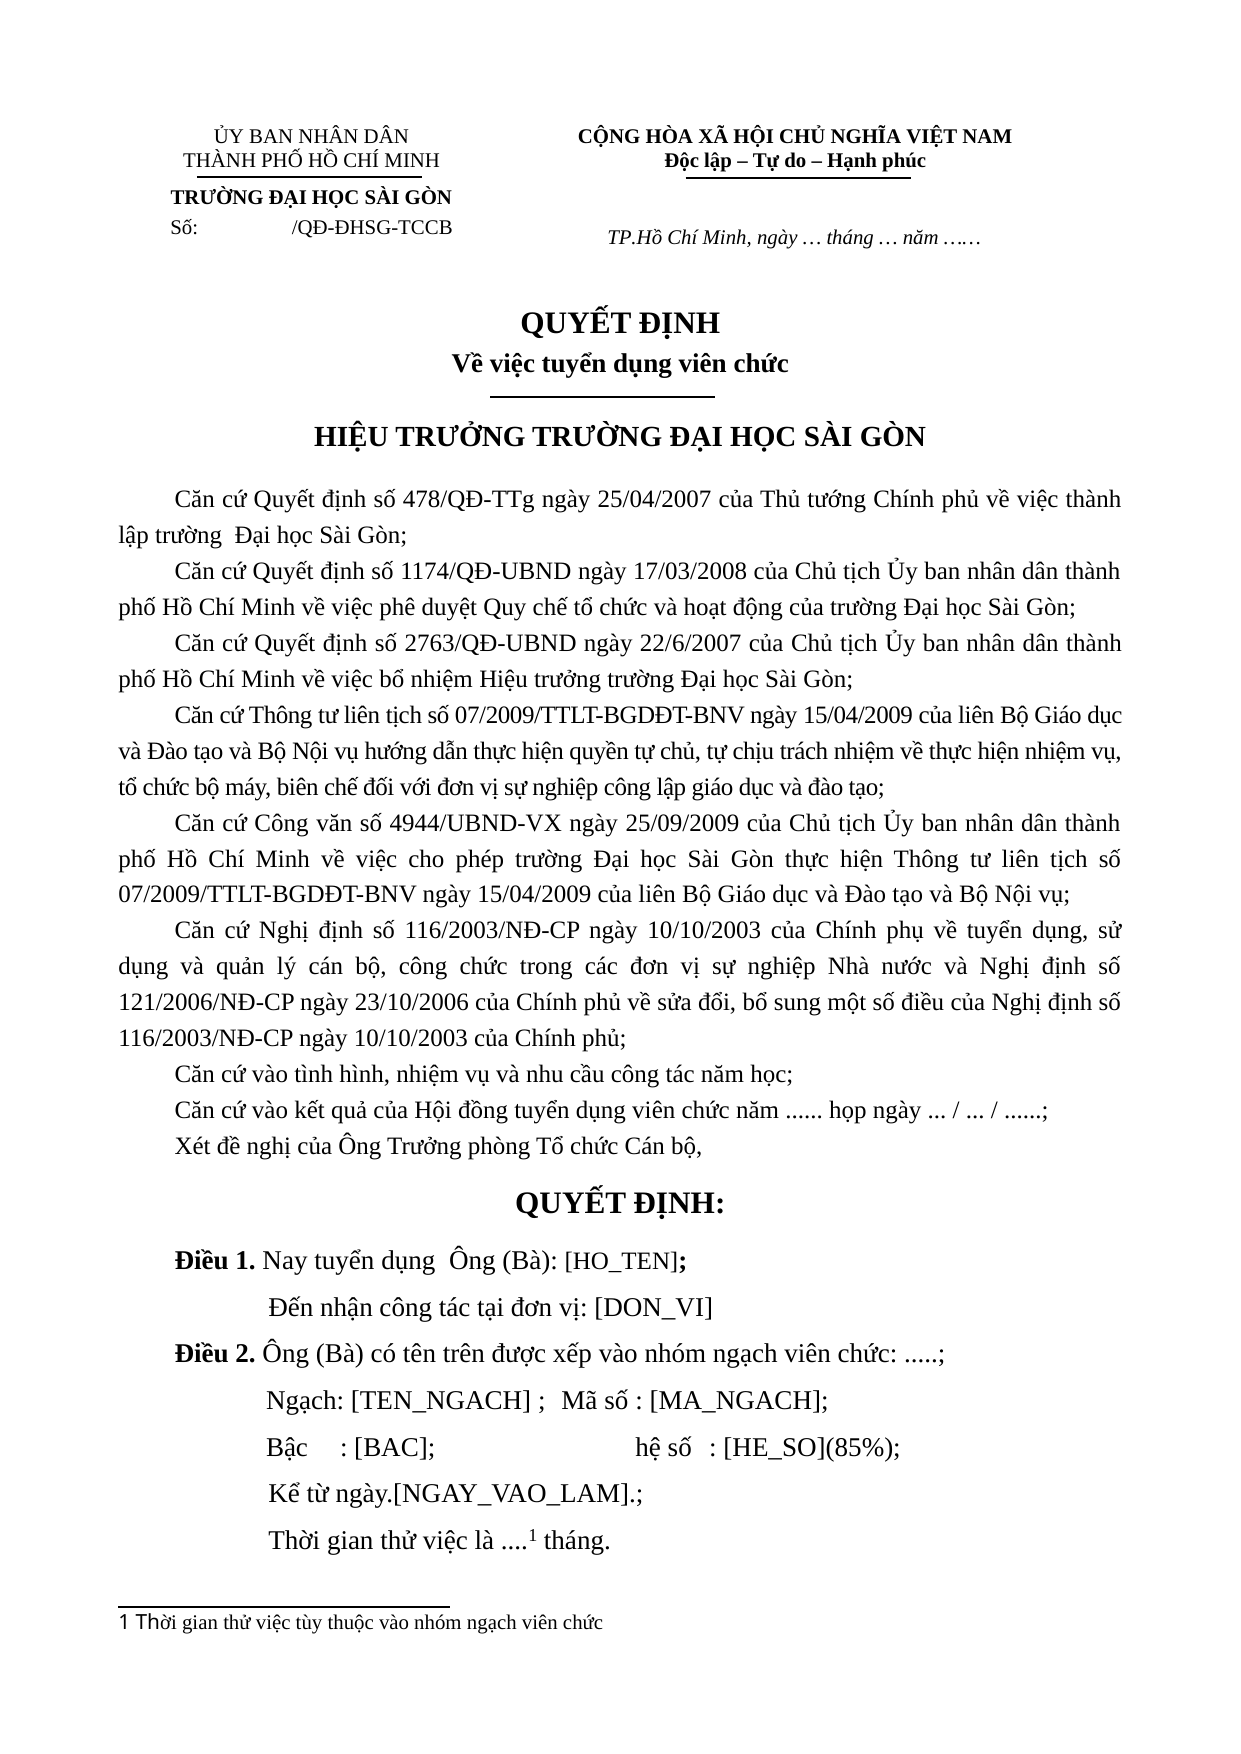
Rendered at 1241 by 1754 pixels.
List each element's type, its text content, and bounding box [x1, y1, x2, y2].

text Xét đề nghị của Ông Trưởng phòng Tổ chức Cán bộ, [118, 1131, 1122, 1160]
text Căn cứ Quyết định số 1174/QĐ-UBND ngày 17/03/2008 của Chủ tịch Ủy ban nhân dân thành phố Hồ Chí Minh về việc phê duyệt Quy chế tổ chức và hoạt động của trường Đại học Sài Gòn; [118, 556, 1122, 621]
text Bậc : [BAC]; hệ số : [HE_SO](85%); [118, 1431, 1122, 1462]
table_header CỘNG HÒA XÃ HỘI CHỦ NGHĨA VIỆT NAM Độc lập – Tự do – Hạnh phúc TP.Hồ Chí Minh, ngày … tháng … năm …… [504, 118, 1086, 249]
text Điều 2. Ông (Bà) có tên trên được xếp vào nhóm ngạch viên chức: .....; [118, 1338, 1122, 1369]
text Căn cứ Công văn số 4944/UBND-VX ngày 25/09/2009 của Chủ tịch Ủy ban nhân dân thành phố Hồ Chí Minh về việc cho phép trường Đại học Sài Gòn thực hiện Thông tư liên tịch số 07/2009/TTLT-BGDĐT-BNV ngày 15/04/2009 của liên Bộ Giáo dục và Đào tạo và Bộ Nội vụ; [118, 808, 1122, 908]
text Đến nhận công tác tại đơn vị: [DON_VI] [118, 1291, 1122, 1322]
text Về việc tuyển dụng viên chức [118, 347, 1122, 378]
text QUYẾT ĐỊNH [118, 304, 1122, 340]
text Căn cứ Quyết định số 2763/QĐ-UBND ngày 22/6/2007 của Chủ tịch Ủy ban nhân dân thành phố Hồ Chí Minh về việc bổ nhiệm Hiệu trưởng trường Đại học Sài Gòn; [118, 628, 1122, 693]
text Thời gian thử việc là .... tháng. [212, 1524, 1122, 1555]
text Ngạch: [TEN_NGACH] ; Mã số : [MA_NGACH]; [118, 1384, 1122, 1415]
text QUYẾT ĐỊNH: [118, 1184, 1122, 1220]
text Thời gian thử việc tùy thuộc vào nhóm ngạch viên chức [118, 1607, 1122, 1636]
table_header ỦY BAN NHÂN DÂN THÀNH PHỐ HỒ CHÍ MINH TRƯỜNG ĐẠI HỌC SÀI GÒN Số: /QĐ-ĐHSG-TCCB [118, 118, 504, 249]
text Căn cứ Nghị định số 116/2003/NĐ-CP ngày 10/10/2003 của Chính phụ về tuyển dụng, sử dụng và quản lý cán bộ, công chức trong các đơn vị sự nghiệp Nhà nước và Nghị định số 121/2006/NĐ-CP ngày 23/10/2006 của Chính phủ về sửa đổi, bổ sung một số điều của Nghị định số 116/2003/NĐ-CP ngày 10/10/2003 của Chính phủ; [118, 916, 1122, 1052]
text Căn cứ Quyết định số 478/QĐ-TTg ngày 25/04/2007 của Thủ tướng Chính phủ về việc thành lập trường Đại học Sài Gòn; [118, 484, 1122, 549]
text Căn cứ vào tình hình, nhiệm vụ và nhu cầu công tác năm học; [118, 1059, 1122, 1088]
text Kể từ ngày.[NGAY_VAO_LAM].; [212, 1478, 1122, 1509]
text Căn cứ Thông tư liên tịch số 07/2009/TTLT-BGDĐT-BNV ngày 15/04/2009 của liên Bộ Giáo dục và Đào tạo và Bộ Nội vụ hướng dẫn thực hiện quyền tự chủ, tự chịu trách nhiệm về thực hiện nhiệm vụ, tổ chức bộ máy, biên chế đối với đơn vị sự nghiệp công lập giáo dục và đào tạo; [118, 700, 1122, 801]
text Căn cứ vào kết quả của Hội đồng tuyển dụng viên chức năm ...... họp ngày ... / ... / ......; [118, 1095, 1122, 1124]
text HIỆU TRƯỞNG TRƯỜNG ĐẠI HỌC SÀI GÒN [118, 419, 1122, 453]
text Điều 1. Nay tuyển dụng Ông (Bà): [HO_TEN]; [118, 1244, 1122, 1275]
